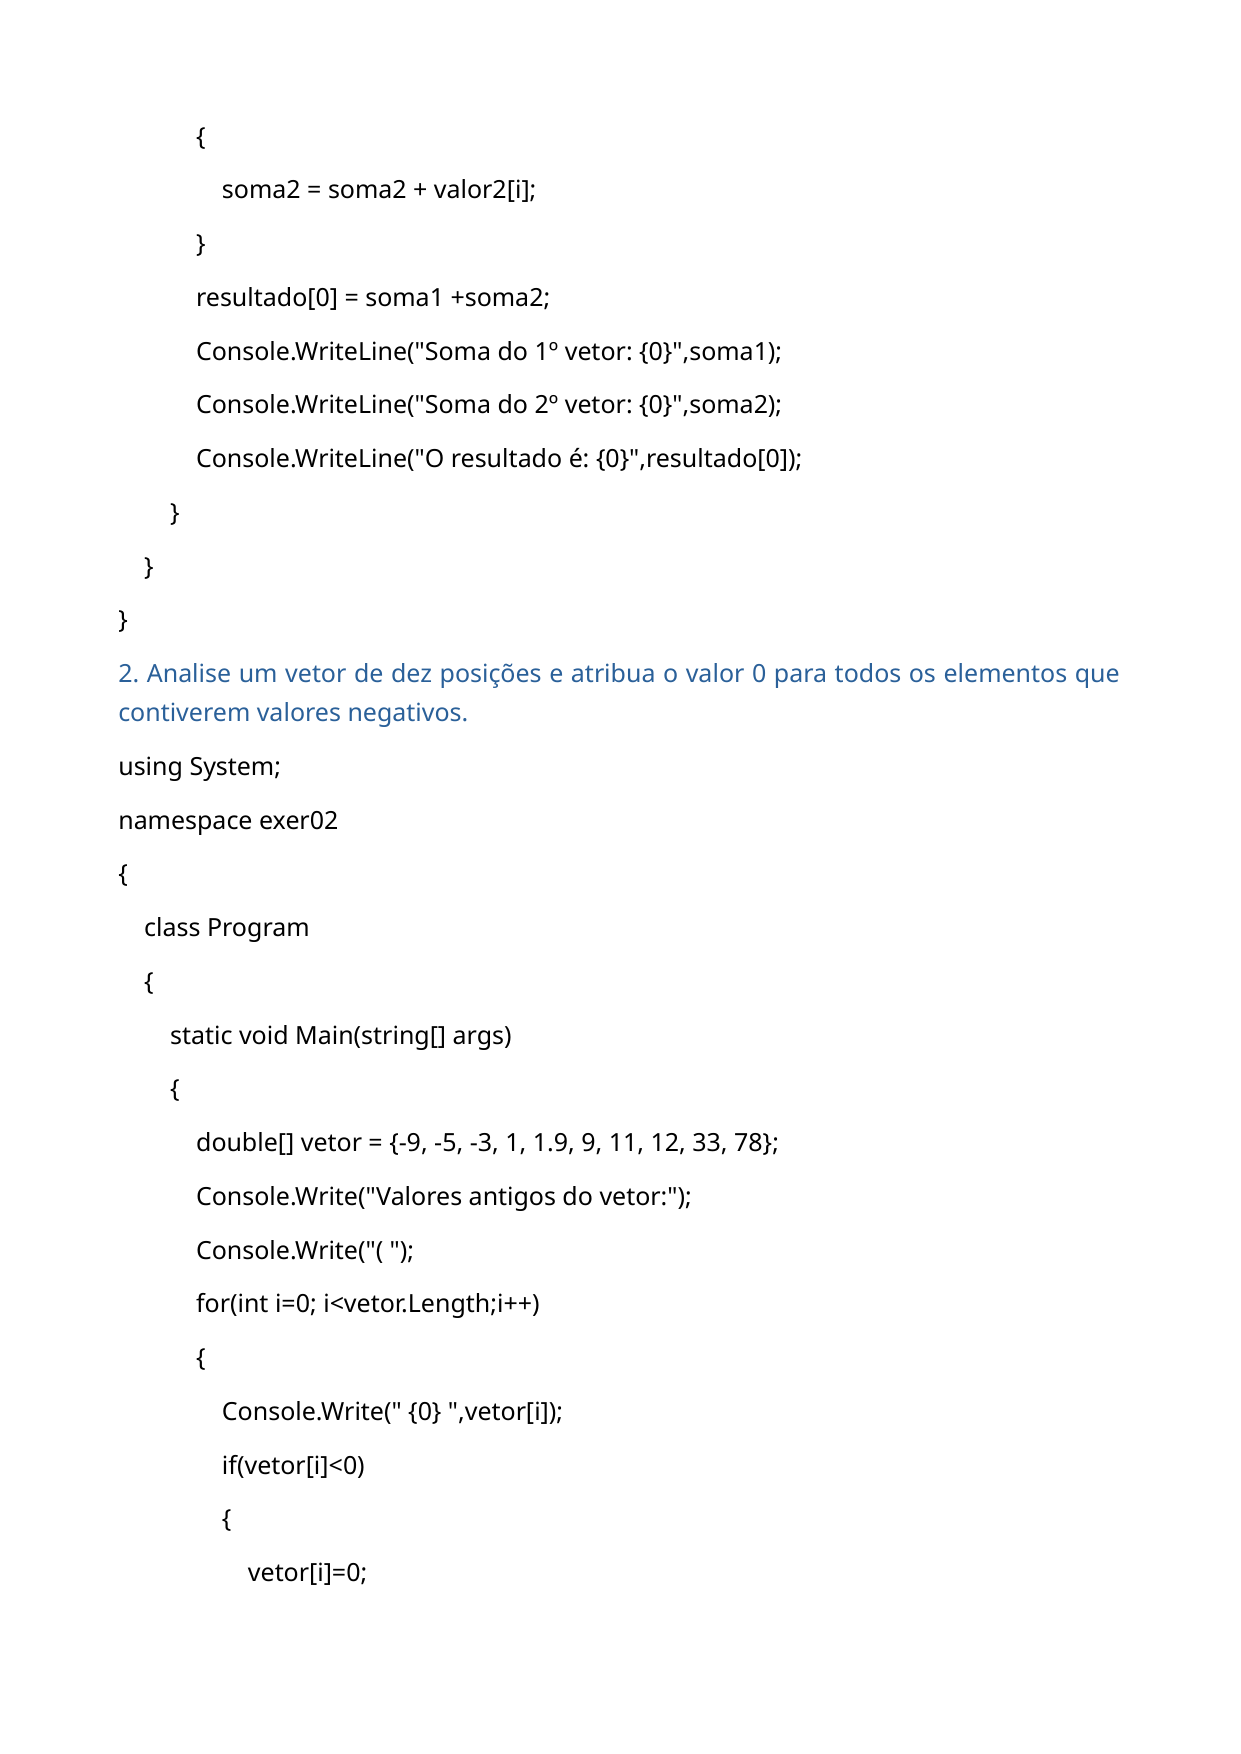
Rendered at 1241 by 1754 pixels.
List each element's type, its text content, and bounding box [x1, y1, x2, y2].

text } [118, 226, 1122, 260]
text Console.Write("( "); [118, 1232, 1122, 1266]
text resultado[0] = soma1 +soma2; [118, 279, 1122, 313]
text soma2 = soma2 + valor2[i]; [118, 172, 1122, 206]
text if(vetor[i]<0) [118, 1447, 1122, 1481]
text { [118, 856, 1122, 890]
text Console.WriteLine("O resultado é: {0}",resultado[0]); [118, 441, 1122, 475]
text { [118, 963, 1122, 998]
text } [118, 602, 1122, 636]
text { [118, 118, 1122, 152]
text class Program [118, 910, 1122, 944]
text } [118, 494, 1122, 528]
text double[] vetor = {-9, -5, -3, 1, 1.9, 9, 11, 12, 33, 78}; [118, 1125, 1122, 1159]
text { [118, 1071, 1122, 1105]
text { [118, 1340, 1122, 1374]
text Console.WriteLine("Soma do 2º vetor: {0}",soma2); [118, 387, 1122, 421]
text Console.WriteLine("Soma do 1º vetor: {0}",soma1); [118, 333, 1122, 367]
text Console.Write("Valores antigos do vetor:"); [118, 1178, 1122, 1213]
text for(int i=0; i<vetor.Length;i++) [118, 1286, 1122, 1320]
text } [118, 548, 1122, 582]
text vetor[i]=0; [118, 1555, 1122, 1589]
text { [118, 1501, 1122, 1535]
text static void Main(string[] args) [118, 1017, 1122, 1051]
text namespace exer02 [118, 802, 1122, 836]
text Console.Write(" {0} ",vetor[i]); [118, 1393, 1122, 1428]
text 2. Analise um vetor de dez posições e atribua o valor 0 para todos os elementos que contiverem valores negativos. [118, 656, 1122, 729]
text using System; [118, 748, 1122, 783]
